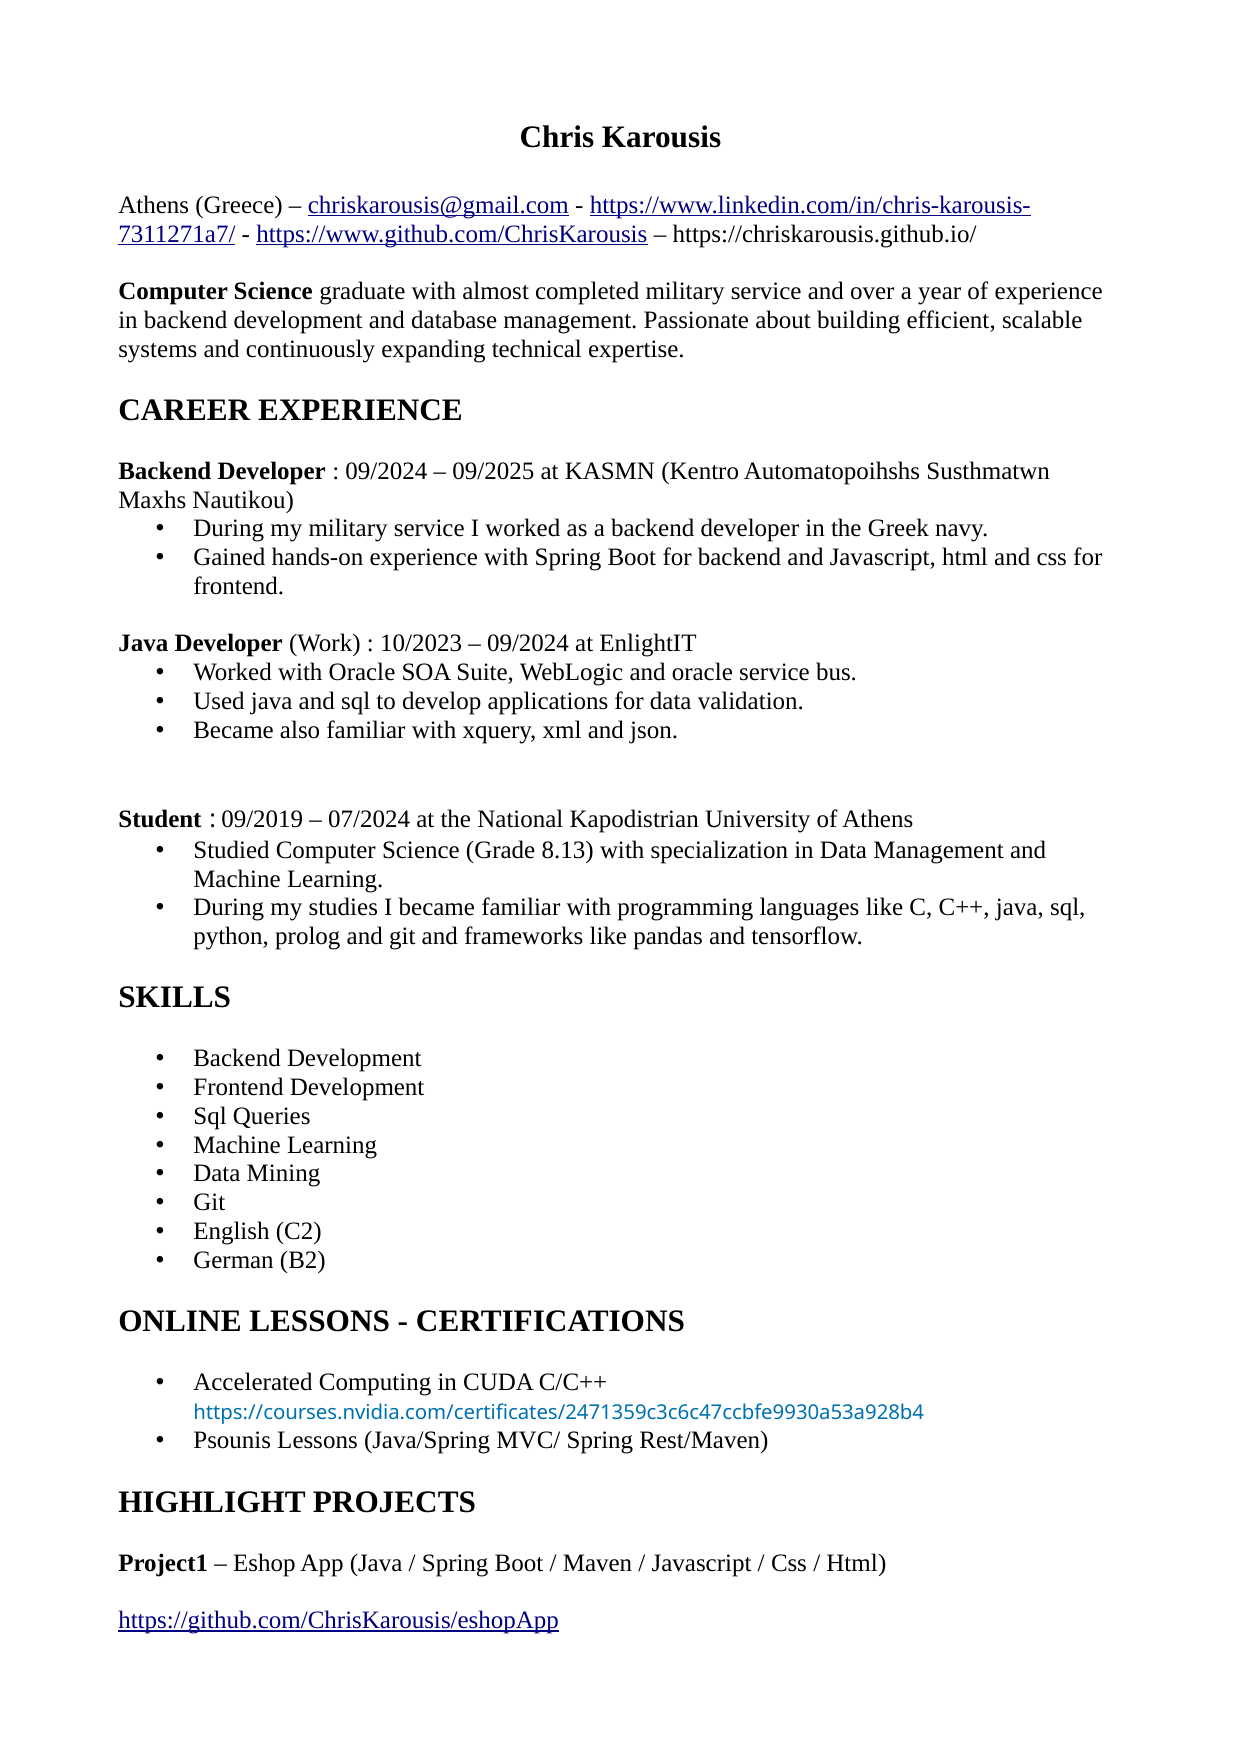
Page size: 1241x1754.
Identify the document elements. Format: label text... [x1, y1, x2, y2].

text https://github.com/ChrisKarousis/eshopApp [118, 1605, 1122, 1634]
list Became also familiar with xquery, xml and json. [156, 715, 1122, 743]
list Frontend Development [156, 1072, 1122, 1101]
list German (B2) [156, 1245, 1122, 1273]
text SKILLS [118, 979, 1122, 1015]
text Athens (Greece) – chriskarousis@gmail.com - https://www.linkedin.com/in/chris-karousis-7311271a7/ - https://www.github.com/ChrisKarousis – https://chriskarousis.github.io/ [118, 190, 1122, 247]
list Gained hands-on experience with Spring Boot for backend and Javascript, html and css for frontend. [156, 542, 1122, 600]
list Data Mining [156, 1158, 1122, 1187]
list Backend Development [156, 1043, 1122, 1072]
text CAREER EXPERIENCE [118, 391, 1122, 427]
list Accelerated Computing in CUDA C/C++ https://courses.nvidia.com/certificates/2471359c3c6c47ccbfe9930a53a928b4 [156, 1367, 1122, 1425]
text HIGHLIGHT PROJECTS [118, 1483, 1122, 1519]
list Machine Learning [156, 1130, 1122, 1158]
list English (C2) [156, 1216, 1122, 1245]
text Chris Karousis [118, 118, 1122, 154]
list During my military service I worked as a backend developer in the Greek navy. [156, 513, 1122, 542]
list During my studies I became familiar with programming languages like C, C++, java, sql, python, prolog and git and frameworks like pandas and tensorflow. [156, 892, 1122, 950]
list Used java and sql to develop applications for data validation. [156, 686, 1122, 715]
text Java Developer (Work) : 10/2023 – 09/2024 at EnlightIT [118, 628, 1122, 657]
list Psounis Lessons (Java/Spring MVC/ Spring Rest/Maven) [156, 1425, 1122, 1454]
text Computer Science graduate with almost completed military service and over a year of experience in backend development and database management. Passionate about building efficient, scalable systems and continuously expanding technical expertise. [118, 276, 1122, 362]
list Sql Queries [156, 1101, 1122, 1130]
text Project1 – Eshop App (Java / Spring Boot / Maven / Javascript / Css / Html) [118, 1548, 1122, 1576]
list Worked with Oracle SOA Suite, WebLogic and oracle service bus. [156, 657, 1122, 686]
list Studied Computer Science (Grade 8.13) with specialization in Data Management and Machine Learning. [156, 835, 1122, 892]
text ONLINE LESSONS - CERTIFICATIONS [118, 1302, 1122, 1338]
text Backend Developer : 09/2024 – 09/2025 at KASMN (Kentro Automatopoihshs Susthmatwn Maxhs Nautikou) [118, 456, 1122, 513]
list Git [156, 1187, 1122, 1216]
text Student : 09/2019 – 07/2024 at the National Kapodistrian University of Athens [118, 801, 1122, 835]
